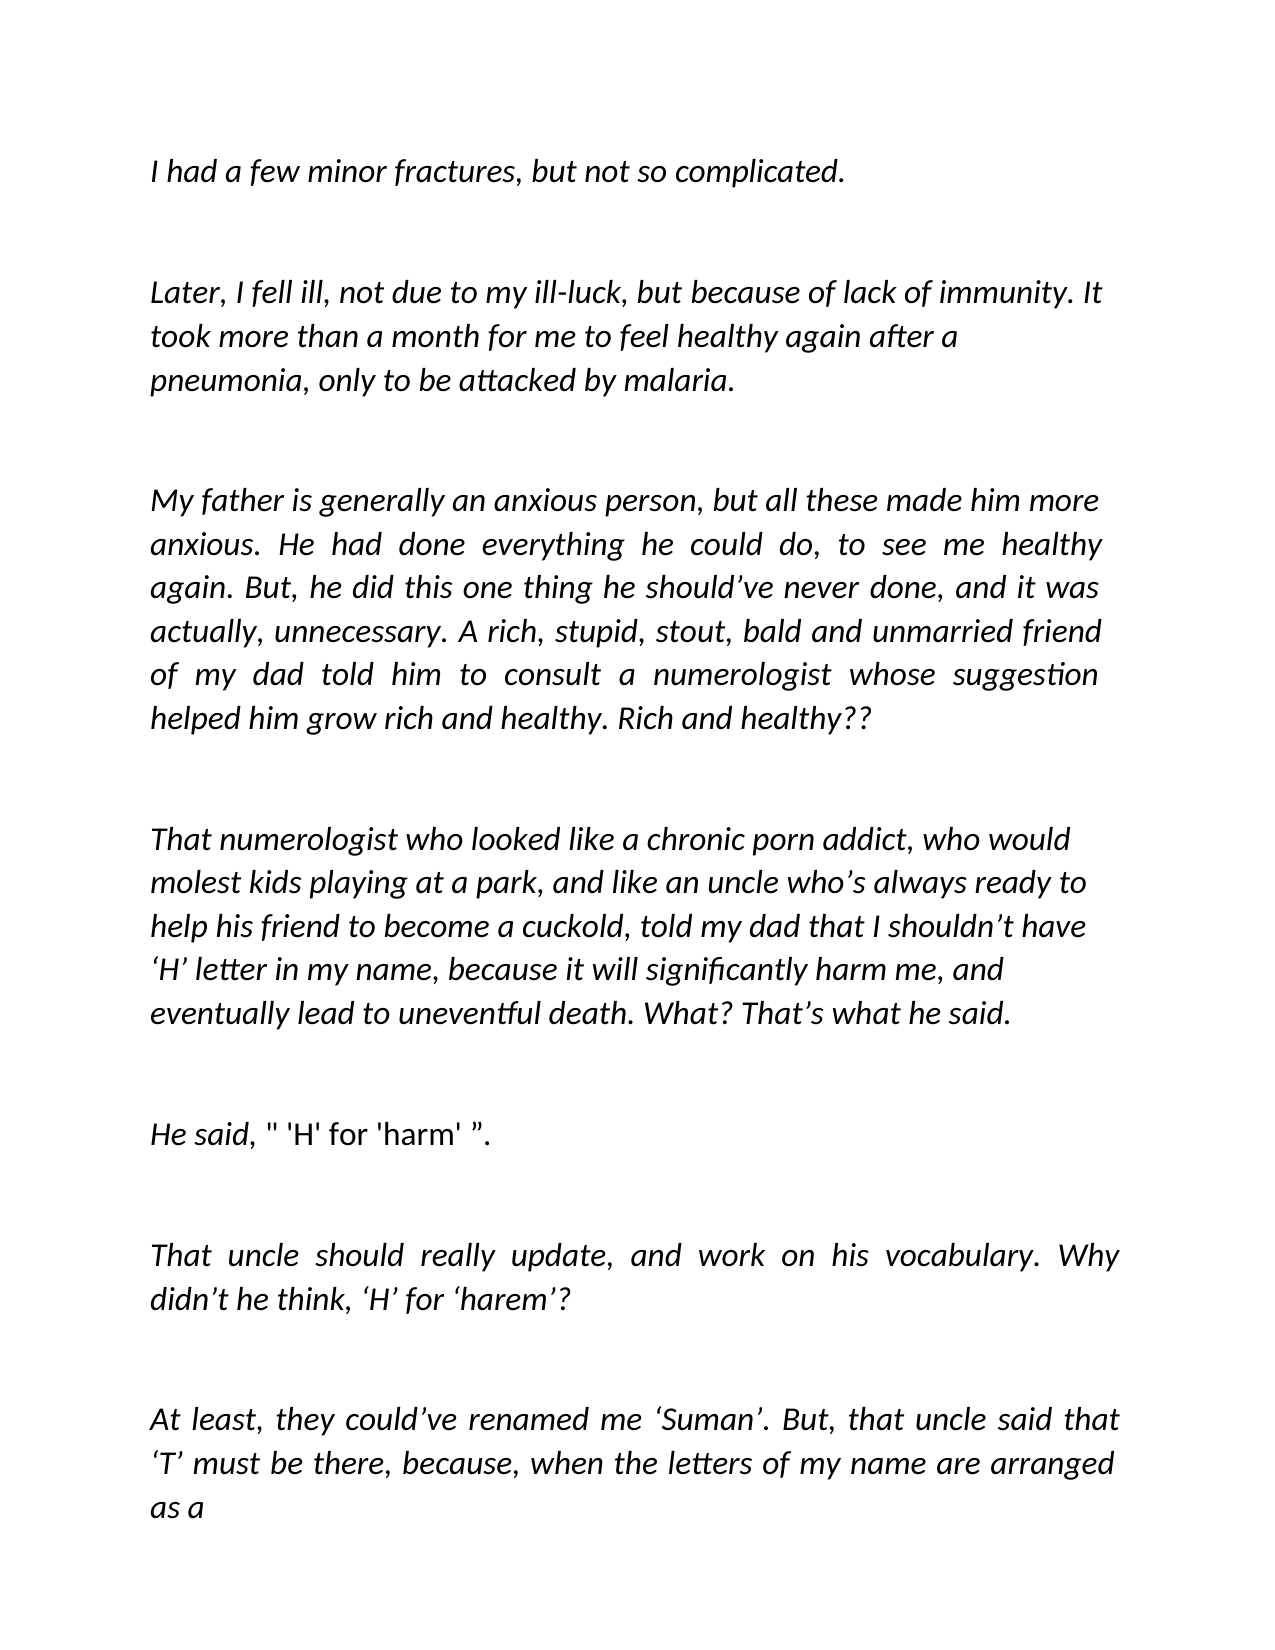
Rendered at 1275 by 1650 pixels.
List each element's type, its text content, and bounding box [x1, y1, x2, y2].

text He said, " 'H' for 'harm' ”. [150, 1113, 1162, 1153]
text That uncle should really update, and work on his vocabulary. Why didn’t he think, ‘H’ for ‘harem’? [150, 1234, 1119, 1318]
text At least, they could’ve renamed me ‘Suman’. But, that uncle said that ‘T’ must be there, because, when the letters of my name are arranged as a [150, 1398, 1120, 1527]
text Later, I fell ill, not due to my ill-luck, but because of lack of immunity. It took more than a month for me to feel healthy again after a pneumonia, only to be attacked by malaria. [150, 272, 1125, 399]
text I had a few minor fractures, but not so complicated. [150, 150, 1162, 191]
text My father is generally an anxious person, but all these made him more anxious. He had done everything he could do, to see me healthy again. But, he did this one thing he should’ve never done, and it was actually, unnecessary. A rich, stupid, stout, bald and unmarried friend of my dad told him to consult a numerologist whose suggestion helped him grow rich and healthy. Rich and healthy?? [150, 479, 1103, 738]
text That numerologist who looked like a chronic porn addict, who would molest kids playing at a park, and like an uncle who’s always ready to help his friend to become a cuckold, told my dad that I shouldn’t have ‘H’ letter in my name, because it will significantly harm me, and eventually lead to uneventful death. What? That’s what he said. [150, 818, 1110, 1032]
